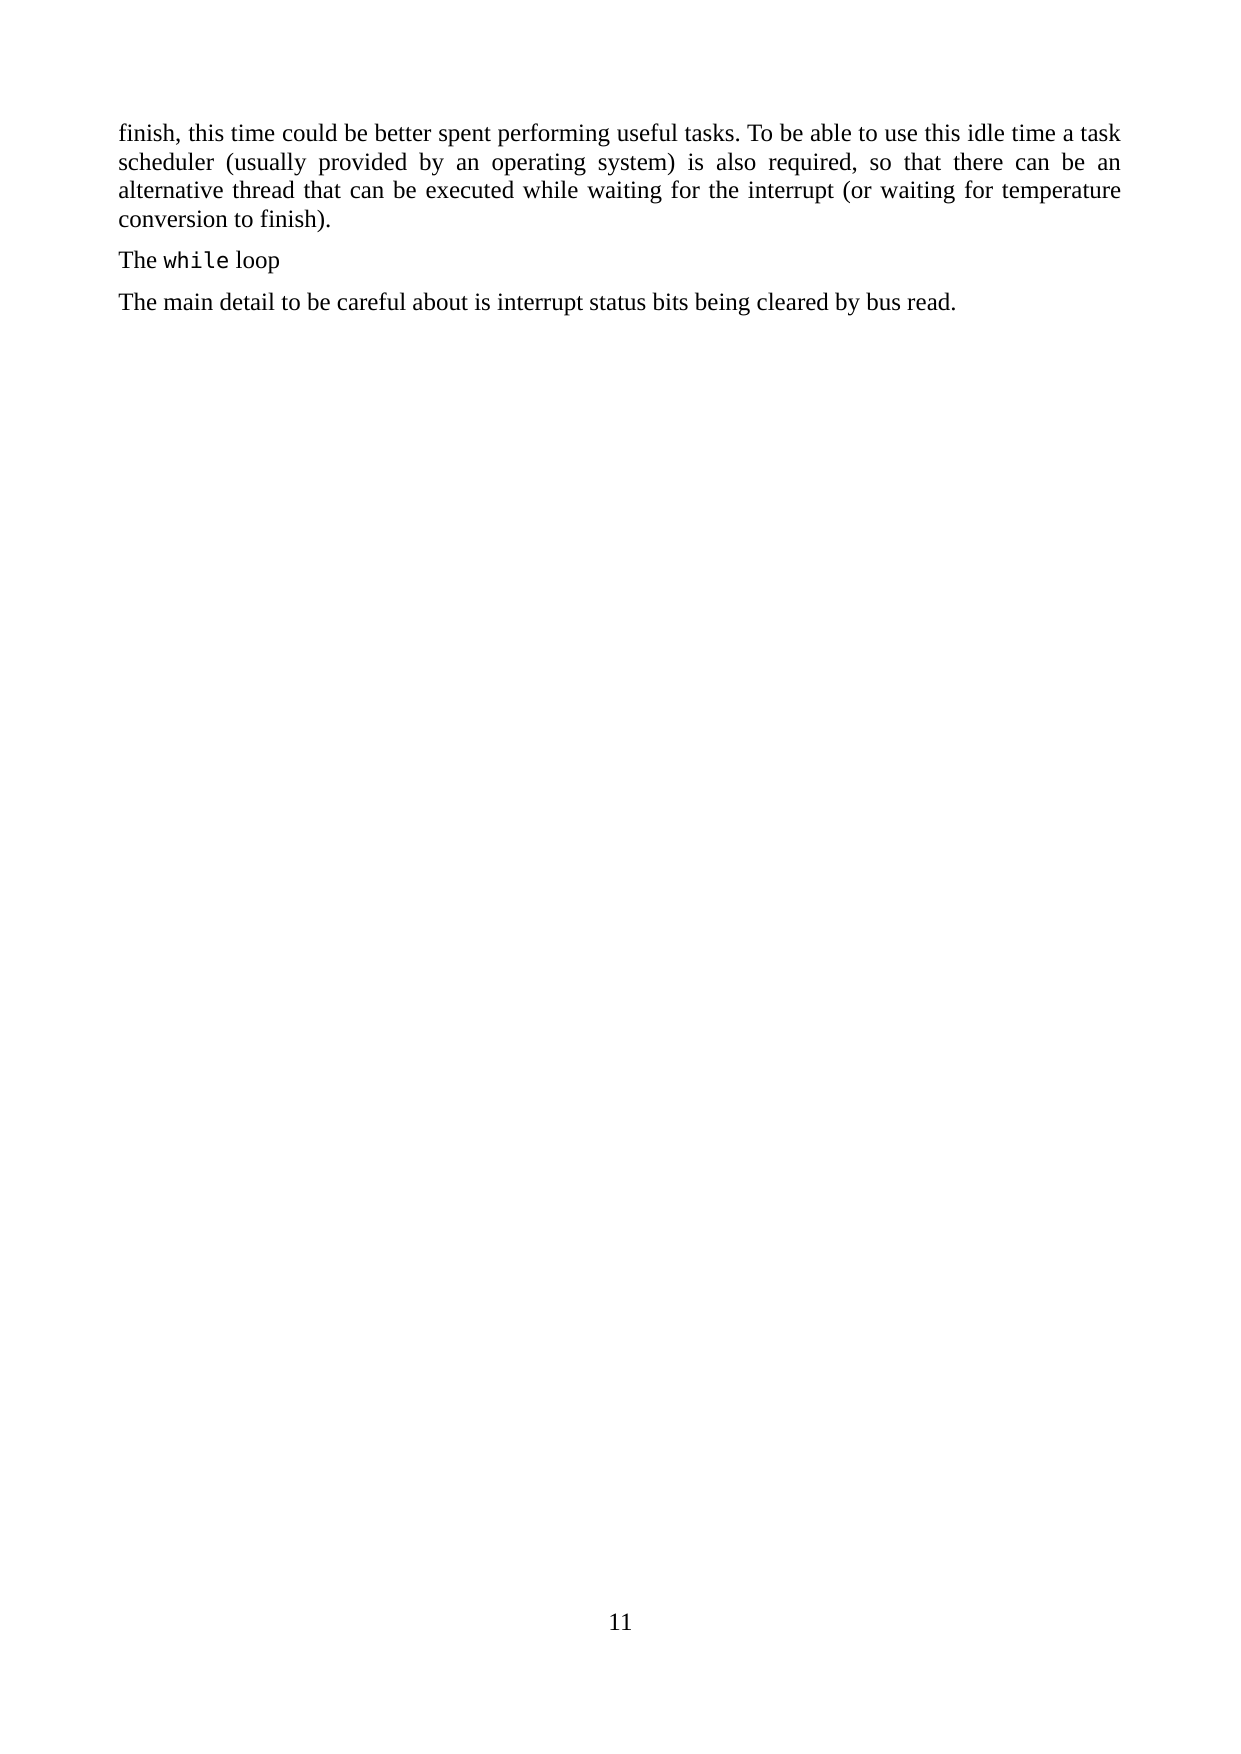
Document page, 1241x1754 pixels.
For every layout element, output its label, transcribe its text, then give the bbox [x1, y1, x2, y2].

text The while loop [118, 246, 1122, 274]
text The main detail to be careful about is interrupt status bits being cleared by bus read. [118, 287, 1122, 316]
text finish, this time could be better spent performing useful tasks. To be able to use this idle time a task scheduler (usually provided by an operating system) is also required, so that there can be an alternative thread that can be executed while waiting for the interrupt (or waiting for temperature conversion to finish). [118, 118, 1122, 233]
